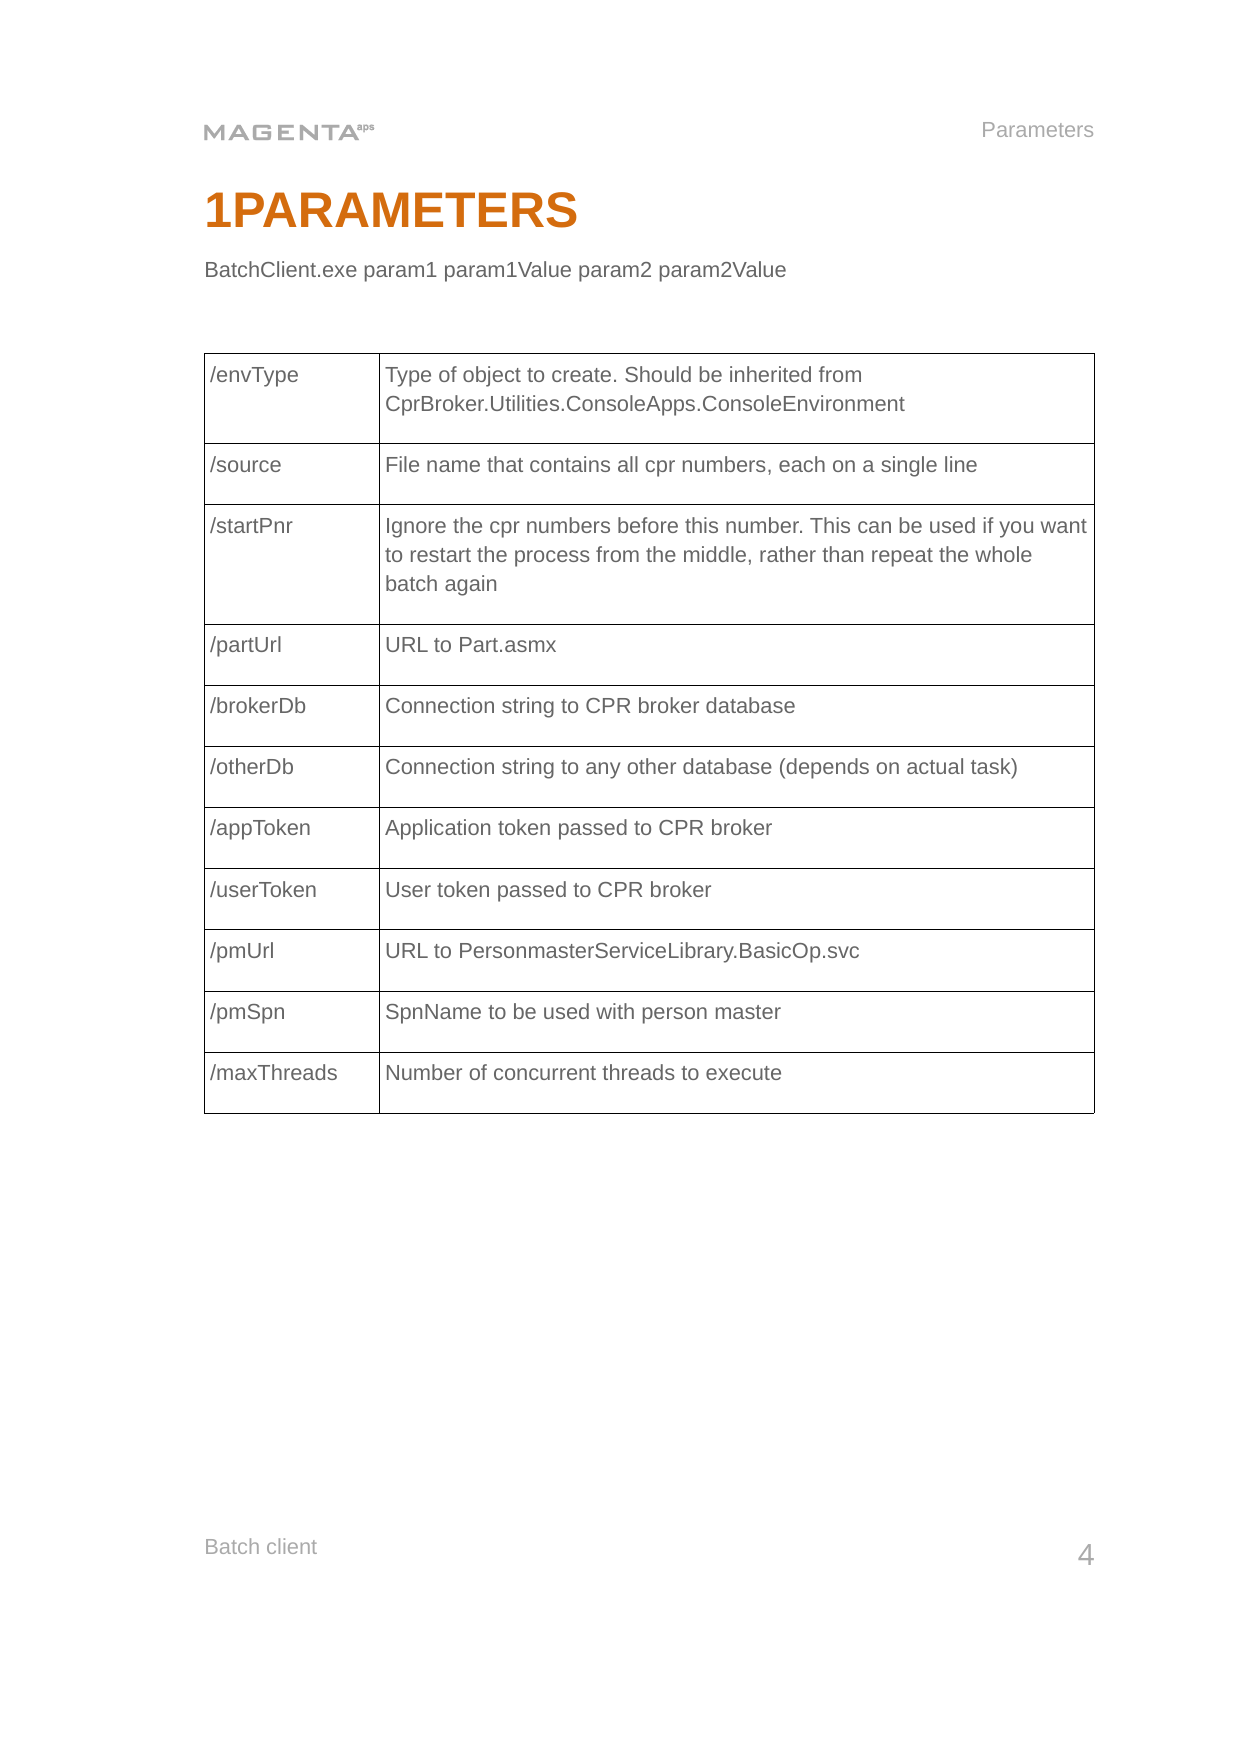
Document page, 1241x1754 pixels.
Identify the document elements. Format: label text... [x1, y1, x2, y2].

table_header Type of object to create. Should be inherited from CprBroker.Utilities.ConsoleApps.ConsoleEnvironment [380, 354, 1094, 443]
text BatchClient.exe param1 param1Value param2 param2Value [204, 254, 1094, 283]
table_cell Number of concurrent threads to execute [380, 1053, 1094, 1113]
table_cell /partUrl [205, 625, 379, 684]
table_cell /userToken [205, 869, 379, 929]
table_cell SpnName to be used with person master [380, 992, 1094, 1052]
table_cell User token passed to CPR broker [380, 869, 1094, 929]
table_cell Ignore the cpr numbers before this number. This can be used if you want to restart the process from the middle, rather than repeat the whole batch again [380, 505, 1094, 623]
table_cell /appToken [205, 808, 379, 868]
table_cell /source [205, 444, 379, 504]
table_header /envType [205, 354, 379, 443]
table_cell /pmUrl [205, 930, 379, 991]
table_cell Application token passed to CPR broker [380, 808, 1094, 868]
table_cell /pmSpn [205, 992, 379, 1052]
subtitle Parameters [204, 181, 1094, 239]
table_cell URL to PersonmasterServiceLibrary.BasicOp.svc [380, 930, 1094, 991]
table_cell URL to Part.asmx [380, 625, 1094, 684]
table_cell /maxThreads [205, 1053, 379, 1113]
table_cell Connection string to CPR broker database [380, 686, 1094, 746]
table_cell /brokerDb [205, 686, 379, 746]
table_cell File name that contains all cpr numbers, each on a single line [380, 444, 1094, 504]
table_cell Connection string to any other database (depends on actual task) [380, 747, 1094, 807]
table_cell /otherDb [205, 747, 379, 807]
table_cell /startPnr [205, 505, 379, 623]
